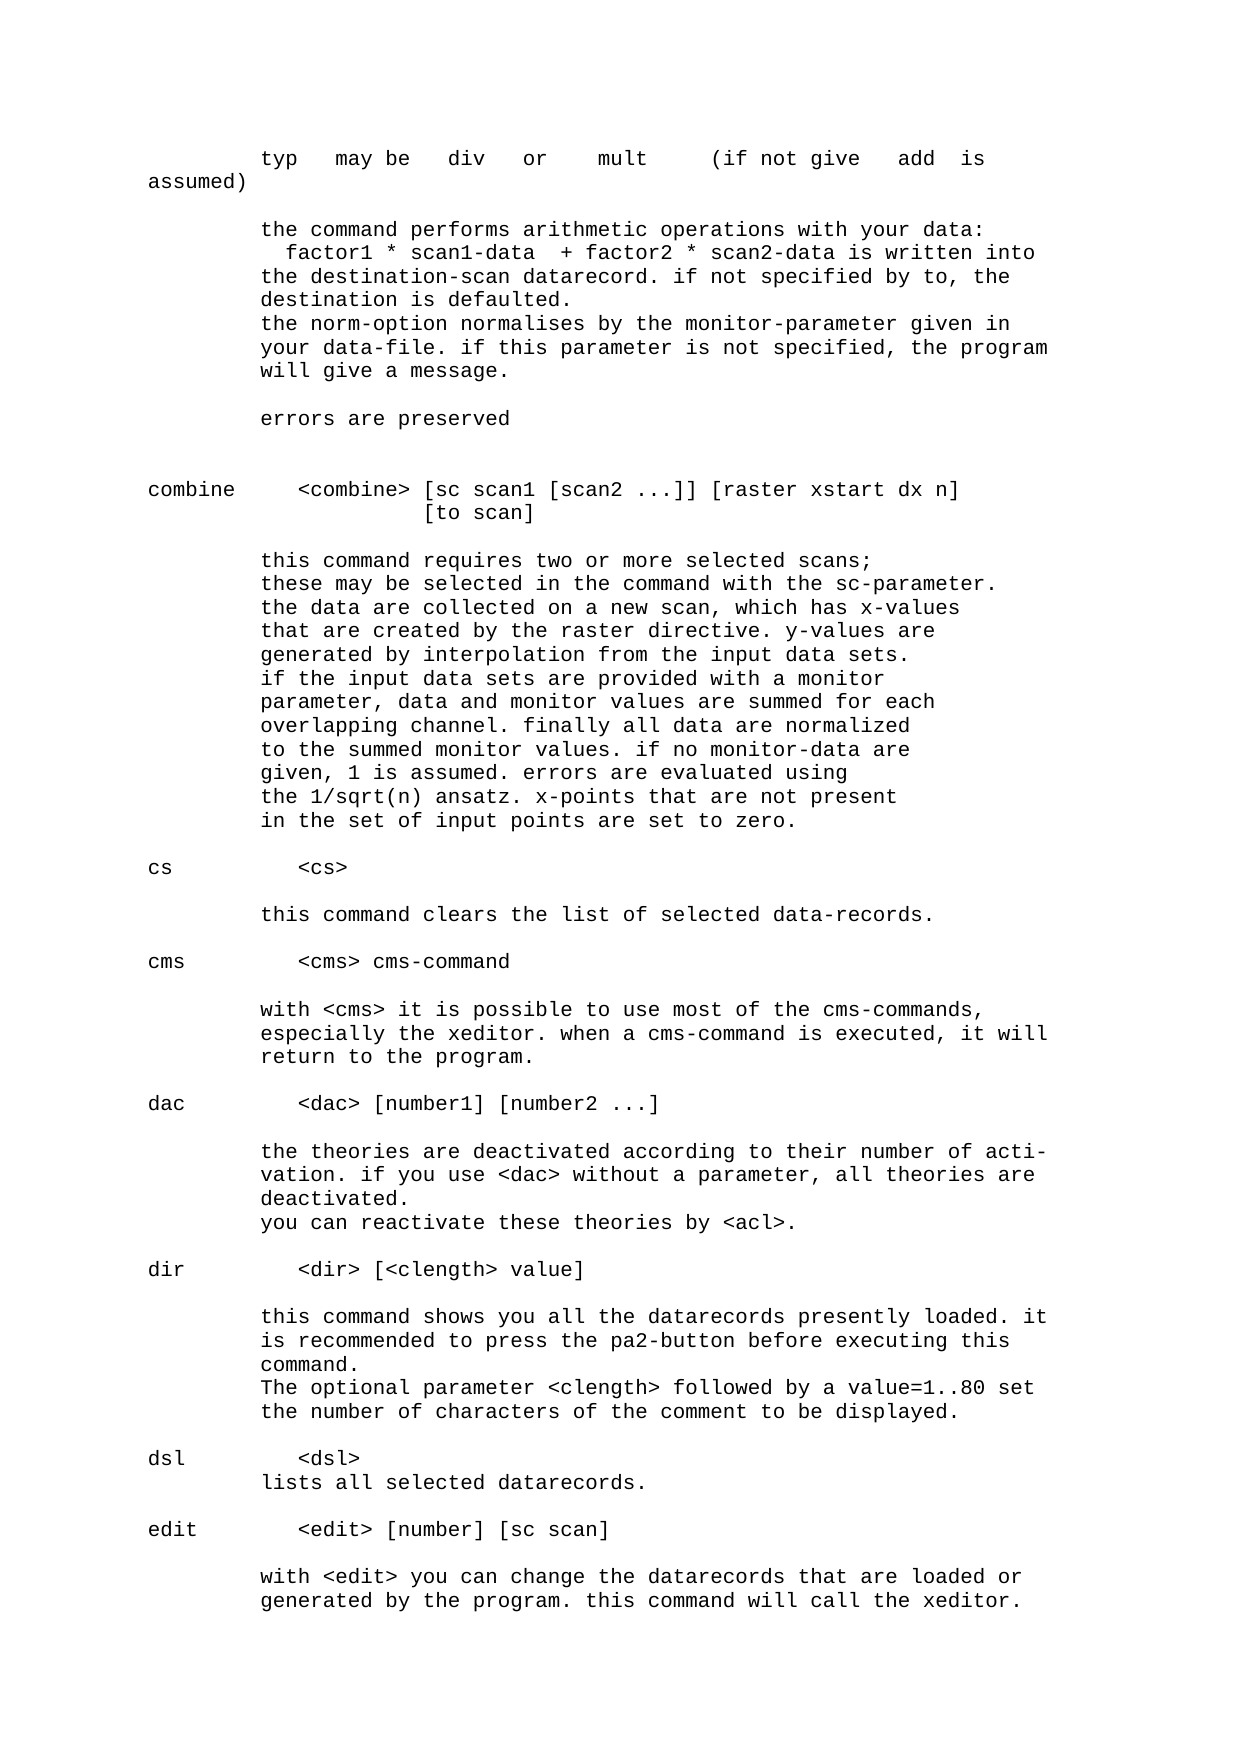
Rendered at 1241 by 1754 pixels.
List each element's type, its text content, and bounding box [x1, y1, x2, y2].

text these may be selected in the command with the sc-parameter. [148, 573, 1092, 597]
text if the input data sets are provided with a monitor [148, 668, 1092, 691]
text your data-file. if this parameter is not specified, the program [148, 337, 1092, 360]
text cms <cms> cms-command [148, 952, 1092, 975]
text typ may be div or mult (if not give add is assumed) [148, 148, 1092, 195]
text the 1/sqrt(n) ansatz. x-points that are not present [148, 786, 1092, 810]
text the norm-option normalises by the monitor-parameter given in [148, 313, 1092, 337]
text is recommended to press the pa2-button before executing this [148, 1330, 1092, 1353]
text deactivated. [148, 1188, 1092, 1212]
text with <cms> it is possible to use most of the cms-commands, [148, 999, 1092, 1022]
text generated by interpolation from the input data sets. [148, 644, 1092, 668]
text command. [148, 1353, 1092, 1377]
text that are created by the raster directive. y-values are [148, 621, 1092, 644]
text this command clears the list of selected data-records. [148, 904, 1092, 928]
text edit <edit> [number] [sc scan] [148, 1519, 1092, 1543]
text generated by the program. this command will call the xeditor. [148, 1590, 1092, 1614]
text vation. if you use <dac> without a parameter, all theories are [148, 1164, 1092, 1188]
text the data are collected on a new scan, which has x-values [148, 597, 1092, 621]
text the number of characters of the comment to be displayed. [148, 1401, 1092, 1424]
text this command shows you all the datarecords presently loaded. it [148, 1306, 1092, 1330]
text the theories are deactivated according to their number of acti- [148, 1141, 1092, 1164]
text lists all selected datarecords. [148, 1472, 1092, 1495]
text The optional parameter <clength> followed by a value=1..80 set [148, 1377, 1092, 1401]
text overlapping channel. finally all data are normalized [148, 715, 1092, 739]
text in the set of input points are set to zero. [148, 810, 1092, 833]
text the command performs arithmetic operations with your data: [148, 218, 1092, 242]
text combine <combine> [sc scan1 [scan2 ...]] [raster xstart dx n] [148, 479, 1092, 502]
text the destination-scan datarecord. if not specified by to, the [148, 266, 1092, 289]
text especially the xeditor. when a cms-command is executed, it will [148, 1022, 1092, 1046]
text dsl <dsl> [148, 1448, 1092, 1472]
text you can reactivate these theories by <acl>. [148, 1212, 1092, 1235]
text cs <cs> [148, 857, 1092, 881]
text dir <dir> [<clength> value] [148, 1259, 1092, 1283]
text with <edit> you can change the datarecords that are loaded or [148, 1566, 1092, 1590]
text dac <dac> [number1] [number2 ...] [148, 1093, 1092, 1117]
text will give a message. [148, 360, 1092, 384]
text given, 1 is assumed. errors are evaluated using [148, 762, 1092, 786]
text factor1 * scan1-data + factor2 * scan2-data is written into [148, 242, 1092, 266]
text errors are preserved [148, 408, 1092, 431]
text this command requires two or more selected scans; [148, 549, 1092, 573]
text to the summed monitor values. if no monitor-data are [148, 739, 1092, 762]
text return to the program. [148, 1046, 1092, 1070]
text parameter, data and monitor values are summed for each [148, 691, 1092, 715]
text destination is defaulted. [148, 289, 1092, 313]
text [to scan] [148, 502, 1092, 526]
